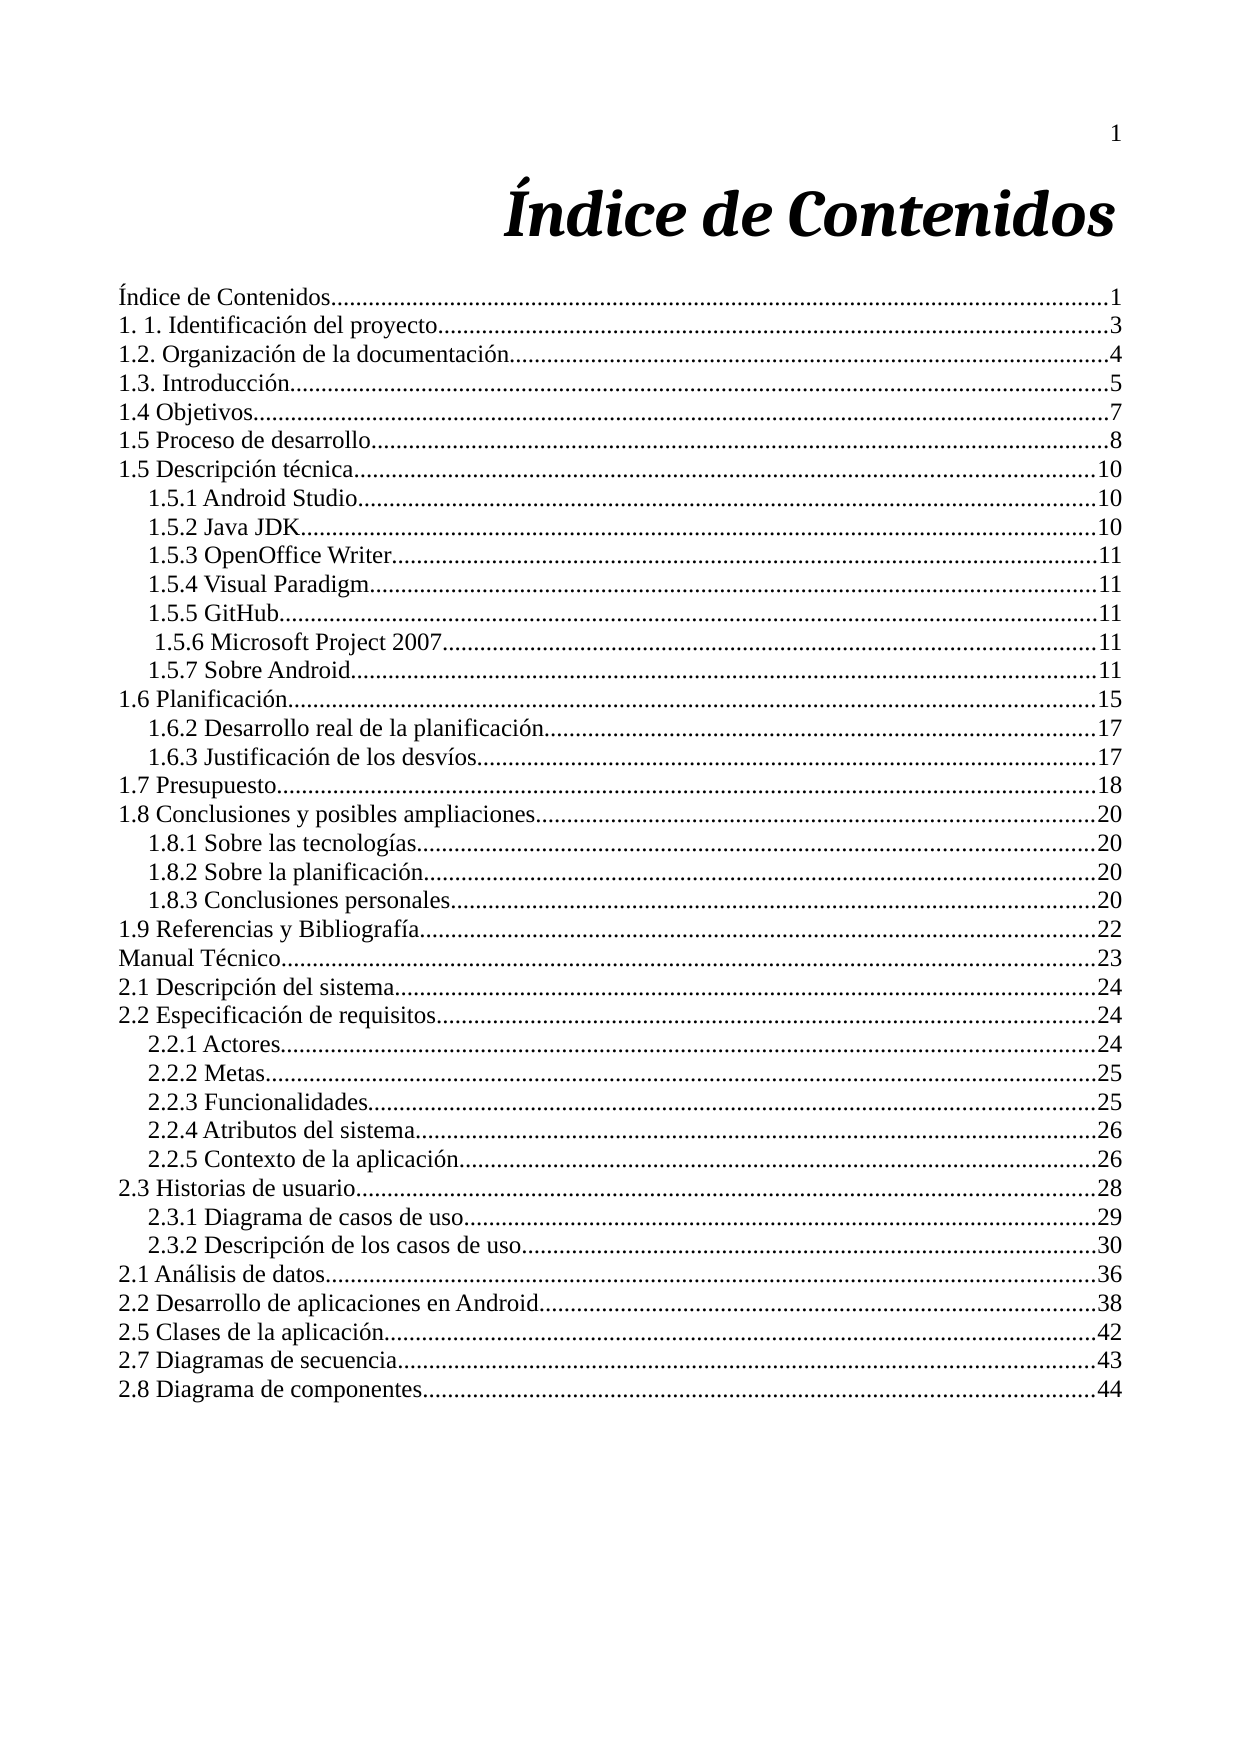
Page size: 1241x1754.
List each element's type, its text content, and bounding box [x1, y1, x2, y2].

text 1.8.1 Sobre las tecnologías 20 [148, 828, 1122, 857]
text Índice de Contenidos 1 [118, 282, 1122, 311]
text 2.2.1 Actores 24 [148, 1029, 1122, 1058]
text 1.6.2 Desarrollo real de la planificación 17 [148, 713, 1122, 742]
text 1.5.5 GitHub 11 [148, 598, 1122, 627]
text 1.6 Planificación 15 [118, 684, 1122, 713]
text 1.2. Organización de la documentación 4 [118, 339, 1122, 368]
text 2.7 Diagramas de secuencia 43 [118, 1346, 1122, 1374]
text Manual Técnico 23 [118, 943, 1122, 972]
text 1.8.3 Conclusiones personales 20 [148, 886, 1122, 914]
text 2.3.1 Diagrama de casos de uso 29 [148, 1202, 1122, 1231]
text 1.3. Introducción 5 [118, 368, 1122, 397]
text 2.2.2 Metas 25 [148, 1058, 1122, 1087]
text 1.5 Descripción técnica 10 [118, 454, 1122, 483]
text 2.1 Análisis de datos 36 [118, 1259, 1122, 1288]
text 1.5.6 Microsoft Project 2007 11 [148, 627, 1122, 656]
text 1.5.4 Visual Paradigm 11 [148, 569, 1122, 598]
text 2.2.4 Atributos del sistema 26 [148, 1116, 1122, 1144]
text 1.5.3 OpenOffice Writer 11 [148, 541, 1122, 569]
text 1. 1. Identificación del proyecto 3 [118, 311, 1122, 339]
text 2.2.3 Funcionalidades 25 [148, 1087, 1122, 1116]
text 2.2 Especificación de requisitos 24 [118, 1001, 1122, 1029]
text 1.5.2 Java JDK 10 [148, 512, 1122, 541]
text 1.8 Conclusiones y posibles ampliaciones 20 [118, 799, 1122, 828]
text 2.2.5 Contexto de la aplicación 26 [148, 1144, 1122, 1173]
text 1.9 Referencias y Bibliografía 22 [118, 914, 1122, 943]
text 1.5.7 Sobre Android 11 [148, 656, 1122, 684]
text 1.7 Presupuesto 18 [118, 771, 1122, 799]
text 2.1 Descripción del sistema 24 [118, 972, 1122, 1001]
text 2.3 Historias de usuario 28 [118, 1173, 1122, 1202]
text 1.8.2 Sobre la planificación 20 [148, 857, 1122, 886]
text 1.6.3 Justificación de los desvíos 17 [148, 742, 1122, 771]
text 1.4 Objetivos 7 [118, 397, 1122, 426]
text 2.2 Desarrollo de aplicaciones en Android 38 [118, 1288, 1122, 1317]
text 2.8 Diagrama de componentes 44 [118, 1374, 1122, 1403]
text Índice de Contenidos [118, 176, 1122, 253]
text 2.3.2 Descripción de los casos de uso 30 [148, 1231, 1122, 1259]
text 1.5 Proceso de desarrollo 8 [118, 426, 1122, 454]
text 2.5 Clases de la aplicación 42 [118, 1317, 1122, 1346]
text 1.5.1 Android Studio 10 [148, 483, 1122, 512]
